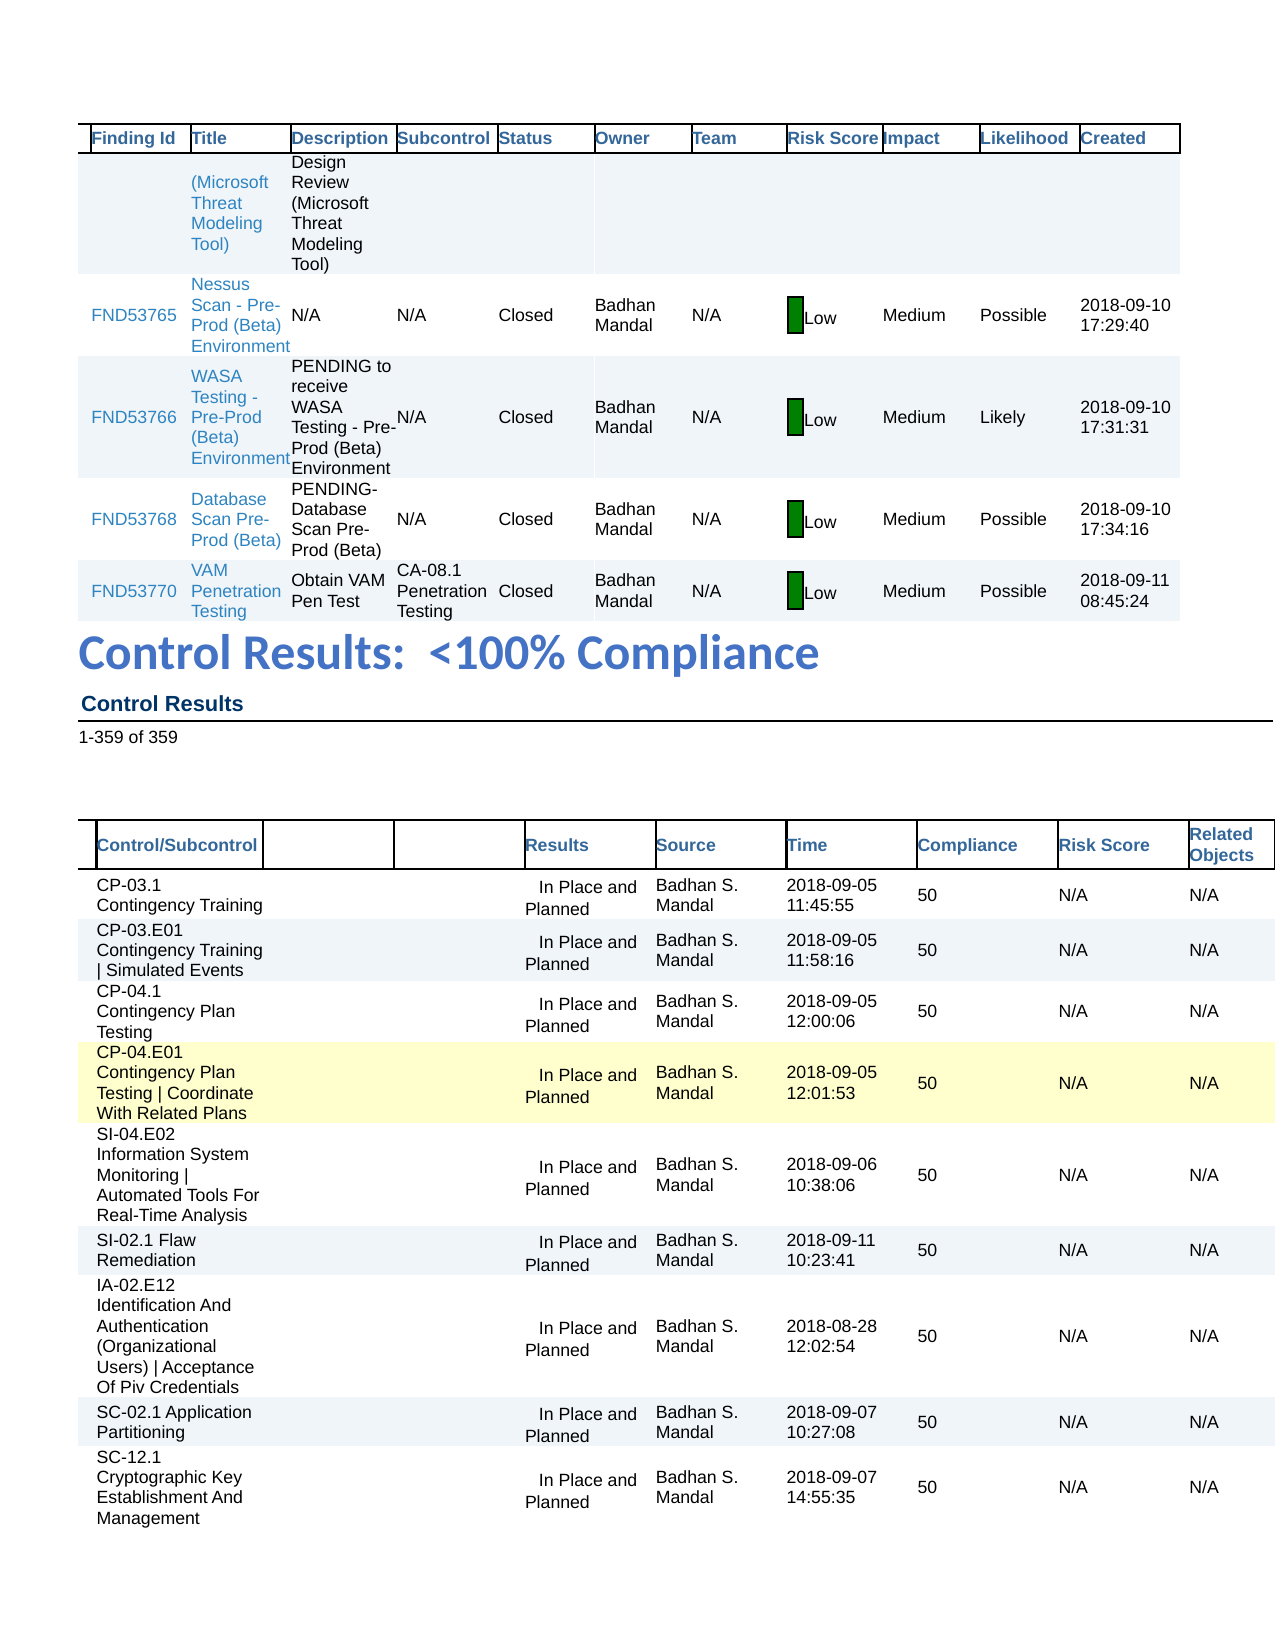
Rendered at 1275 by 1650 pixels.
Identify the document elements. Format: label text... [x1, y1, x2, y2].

table_cell [78, 722, 1273, 726]
table_cell N/A [397, 478, 498, 560]
table_cell [263, 1124, 394, 1226]
table_cell Badhan S. Mandal [656, 981, 786, 1042]
table_cell In Place and Planned [525, 870, 656, 919]
table_cell Database Scan Pre-Prod (Beta) [191, 478, 291, 560]
table_cell [78, 478, 91, 560]
table_cell Owner [596, 125, 691, 152]
table_cell [78, 821, 95, 868]
table_cell [394, 1042, 525, 1123]
table_cell In Place and Planned [525, 919, 656, 981]
table_cell Risk Score [1059, 821, 1188, 868]
table_cell N/A [1189, 981, 1275, 1042]
table_cell [78, 1042, 96, 1123]
table_cell N/A [397, 274, 498, 356]
table_cell In Place and Planned [525, 1042, 656, 1123]
table_cell [263, 1446, 394, 1528]
table_cell WASA Testing - Pre-Prod (Beta) Environment [191, 356, 291, 478]
table_cell [263, 1397, 394, 1446]
table_cell [78, 154, 91, 274]
table_cell N/A [397, 356, 498, 478]
table_cell 2018-09-05 12:00:06 [786, 981, 917, 1042]
table_cell Source [657, 821, 785, 868]
table_cell Badhan S. Mandal [656, 1124, 786, 1226]
table_cell Closed [498, 274, 594, 356]
table_cell FND53766 [91, 356, 191, 478]
table_cell [394, 1124, 525, 1226]
table_cell In Place and Planned [525, 1124, 656, 1226]
table_cell Finding Id [92, 125, 190, 152]
table_cell N/A [1058, 1226, 1189, 1275]
table_cell Risk Score [788, 125, 882, 152]
table_cell SI-04.E02 Information System Monitoring | Automated Tools For Real-Time Analysis [96, 1124, 263, 1226]
table_cell [78, 274, 91, 356]
table_cell Time [788, 821, 916, 868]
table_header [78, 814, 1275, 819]
table_cell Closed [498, 478, 594, 560]
table_cell Likelihood [981, 125, 1079, 152]
table_cell Badhan S. Mandal [656, 919, 786, 981]
table_cell Likely [980, 356, 1080, 478]
table_cell CP-04.1 Contingency Plan Testing [96, 981, 263, 1042]
table_cell N/A [1058, 919, 1189, 981]
table_cell [498, 154, 594, 274]
table_cell Badhan S. Mandal [656, 1275, 786, 1397]
table_cell VAM Penetration Testing [191, 560, 291, 621]
table_cell N/A [1189, 1226, 1275, 1275]
table_cell [78, 356, 91, 478]
table_cell Created [1081, 125, 1179, 152]
table_cell FND53768 [91, 478, 191, 560]
table_cell Obtain VAM Pen Test [291, 560, 397, 621]
table_cell Subcontrol [398, 125, 497, 152]
table_cell [394, 1397, 525, 1446]
table_cell 2018-09-10 17:34:16 [1080, 478, 1180, 560]
table_cell 2018-09-05 12:01:53 [786, 1042, 917, 1123]
table_cell Badhan Mandal [595, 560, 692, 621]
table_cell 50 [917, 1275, 1058, 1397]
table_cell N/A [1189, 1275, 1275, 1397]
table_cell Badhan Mandal [595, 478, 692, 560]
table_cell [1080, 154, 1180, 274]
table_cell CP-03.1 Contingency Training [96, 870, 263, 919]
table_cell Medium [883, 560, 980, 621]
table_cell Medium [883, 478, 980, 560]
table_cell 2018-09-07 14:55:35 [786, 1446, 917, 1528]
table_cell [78, 1397, 96, 1446]
table_cell [78, 1275, 96, 1397]
table_cell PENDING- Database Scan Pre-Prod (Beta) [291, 478, 397, 560]
table_cell SI-02.1 Flaw Remediation [96, 1226, 263, 1275]
table_header [1178, 726, 1204, 747]
table_cell [394, 981, 525, 1042]
table_cell [883, 154, 980, 274]
table_cell Results [526, 821, 655, 868]
table_header [78, 691, 1256, 719]
table_cell [78, 1446, 96, 1528]
table_cell [78, 981, 96, 1042]
table_cell CP-03.E01 Contingency Training | Simulated Events [96, 919, 263, 981]
table_cell Badhan S. Mandal [656, 870, 786, 919]
table_cell Closed [498, 356, 594, 478]
table_cell 50 [917, 981, 1058, 1042]
table_cell Team [693, 125, 786, 152]
table_cell In Place and Planned [525, 1397, 656, 1446]
table_cell N/A [692, 478, 787, 560]
table_cell Medium [883, 274, 980, 356]
table_cell FND53770 [91, 560, 191, 621]
table_cell Badhan S. Mandal [656, 1446, 786, 1528]
table_cell [692, 154, 787, 274]
table_cell Badhan Mandal [595, 356, 692, 478]
table_cell Low [787, 478, 883, 560]
table_cell N/A [1058, 981, 1189, 1042]
table_cell [397, 154, 498, 274]
table_cell Badhan S. Mandal [656, 1397, 786, 1446]
table_cell 50 [917, 1124, 1058, 1226]
table_cell [787, 154, 883, 274]
table_cell 50 [917, 1226, 1058, 1275]
table_header [1256, 691, 1273, 719]
table_cell [263, 919, 394, 981]
table_cell N/A [1058, 1124, 1189, 1226]
table_cell Impact [884, 125, 979, 152]
table_cell N/A [1058, 870, 1189, 919]
table_cell (Microsoft Threat Modeling Tool) [191, 154, 291, 274]
table_cell [394, 919, 525, 981]
table_header Control Results [81, 691, 245, 717]
table_cell 50 [917, 919, 1058, 981]
table_cell 2018-09-11 10:23:41 [786, 1226, 917, 1275]
table_cell Possible [980, 478, 1080, 560]
table_cell CP-04.E01 Contingency Plan Testing | Coordinate With Related Plans [96, 1042, 263, 1123]
table_cell 2018-09-11 08:45:24 [1080, 560, 1180, 621]
table_cell [78, 1124, 96, 1226]
table_cell Badhan S. Mandal [656, 1042, 786, 1123]
table_cell 2018-09-10 17:31:31 [1080, 356, 1180, 478]
table_cell [394, 870, 525, 919]
table_cell 2018-09-06 10:38:06 [786, 1124, 917, 1226]
table_cell Control/Subcontrol [98, 821, 262, 868]
table_cell 50 [917, 1042, 1058, 1123]
table_cell SC-12.1 Cryptographic Key Establishment And Management [96, 1446, 263, 1528]
table_cell Badhan S. Mandal [656, 1226, 786, 1275]
table_cell N/A [1189, 870, 1275, 919]
table_cell N/A [1058, 1042, 1189, 1123]
table_cell N/A [692, 356, 787, 478]
table_cell 50 [917, 1397, 1058, 1446]
table_cell N/A [1189, 1124, 1275, 1226]
table_cell Possible [980, 560, 1080, 621]
table_cell [91, 154, 191, 274]
table_cell [263, 1275, 394, 1397]
table_cell [394, 1446, 525, 1528]
table_header 1-359 of 359 [78, 726, 181, 747]
table_cell FND53765 [91, 274, 191, 356]
table_cell Title [192, 125, 290, 152]
table_cell Low [787, 274, 883, 356]
table_header [78, 118, 1180, 123]
table_cell [395, 821, 524, 868]
table_cell [394, 1226, 525, 1275]
table_cell PENDING to receive WASA Testing - Pre-Prod (Beta) Environment [291, 356, 397, 478]
table_cell [980, 154, 1080, 274]
table_cell Nessus Scan - Pre-Prod (Beta) Environment [191, 274, 291, 356]
table_cell N/A [1058, 1275, 1189, 1397]
table_cell N/A [1189, 1397, 1275, 1446]
table_cell N/A [1189, 1042, 1275, 1123]
table_cell 2018-09-05 11:58:16 [786, 919, 917, 981]
table_cell Medium [883, 356, 980, 478]
text Control Results: <100% Compliance [78, 621, 1204, 682]
table_cell In Place and Planned [525, 1446, 656, 1528]
table_cell N/A [692, 274, 787, 356]
table_cell Status [499, 125, 594, 152]
table_cell [595, 154, 692, 274]
table_cell 50 [917, 1446, 1058, 1528]
table_cell Badhan Mandal [595, 274, 692, 356]
table_cell [78, 125, 90, 152]
table_cell IA-02.E12 Identification And Authentication (Organizational Users) | Acceptance Of Piv Credentials [96, 1275, 263, 1397]
table_cell [264, 821, 393, 868]
table_cell [263, 981, 394, 1042]
table_cell [263, 1226, 394, 1275]
table_cell 50 [917, 870, 1058, 919]
table_cell N/A [1058, 1446, 1189, 1528]
table_cell [78, 560, 91, 621]
table_cell N/A [1189, 919, 1275, 981]
table_cell [263, 1042, 394, 1123]
table_cell 2018-09-10 17:29:40 [1080, 274, 1180, 356]
table_cell [78, 919, 96, 981]
table_cell Compliance [918, 821, 1057, 868]
table_header [181, 726, 1178, 747]
table_cell N/A [1189, 1446, 1275, 1528]
table_cell Description [292, 125, 396, 152]
table_cell Closed [498, 560, 594, 621]
table_cell In Place and Planned [525, 1226, 656, 1275]
table_cell SC-02.1 Application Partitioning [96, 1397, 263, 1446]
table_cell [78, 870, 96, 919]
table_cell In Place and Planned [525, 1275, 656, 1397]
table_cell 2018-09-05 11:45:55 [786, 870, 917, 919]
table_cell [78, 1226, 96, 1275]
table_cell Low [787, 356, 883, 478]
table_cell N/A [692, 560, 787, 621]
table_cell 2018-08-28 12:02:54 [786, 1275, 917, 1397]
table_cell CA-08.1 Penetration Testing [397, 560, 498, 621]
table_cell [263, 870, 394, 919]
table_cell Possible [980, 274, 1080, 356]
table_cell Low [787, 560, 883, 621]
table_cell In Place and Planned [525, 981, 656, 1042]
table_cell Related Objects [1190, 821, 1274, 868]
table_cell N/A [1058, 1397, 1189, 1446]
table_cell N/A [291, 274, 397, 356]
table_cell 2018-09-07 10:27:08 [786, 1397, 917, 1446]
table_cell [394, 1275, 525, 1397]
table_cell Design Review (Microsoft Threat Modeling Tool) [291, 154, 397, 274]
